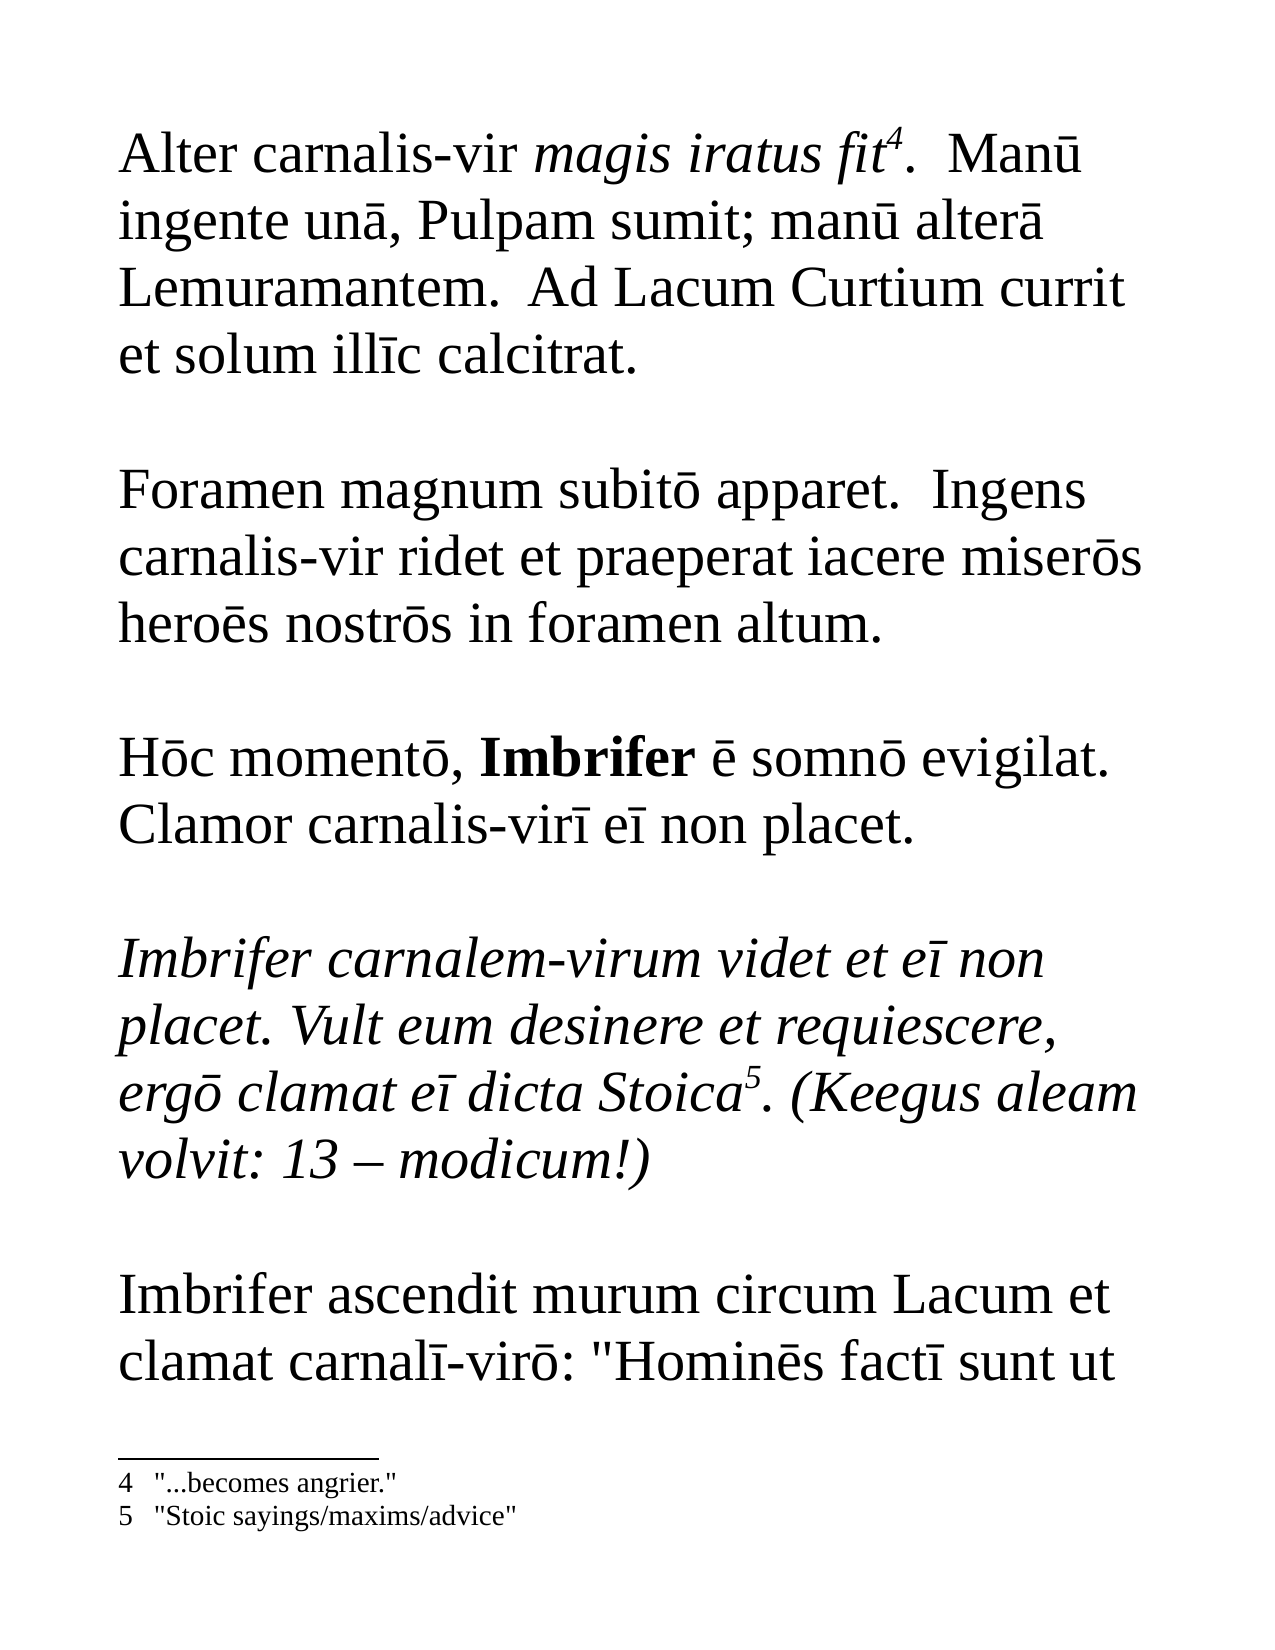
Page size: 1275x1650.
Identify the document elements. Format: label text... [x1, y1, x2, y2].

text Hōc momentō, Imbrifer ē somnō evigilat. Clamor carnalis-virī eī non placet. [118, 722, 1157, 856]
text Alter carnalis-vir magis iratus fit. Manū ingente unā, Pulpam sumit; manū alterā Lemuramantem. Ad Lacum Curtium currit et solum illīc calcitrat. [118, 118, 1157, 386]
text "...becomes angrier." [118, 1465, 1157, 1498]
text Imbrifer ascendit murum circum Lacum et clamat carnalī-virō: "Hominēs factī sunt ut [118, 1258, 1157, 1393]
text Foramen magnum subitō apparet. Ingens carnalis-vir ridet et praeperat iacere miserōs heroēs nostrōs in foramen altum. [118, 453, 1157, 655]
text "Stoic sayings/maxims/advice" [118, 1498, 1157, 1532]
text Imbrifer carnalem-virum videt et eī non placet. Vult eum desinere et requiescere, ergō clamat eī dicta Stoica. (Keegus aleam volvit: 13 – modicum!) [118, 923, 1157, 1191]
